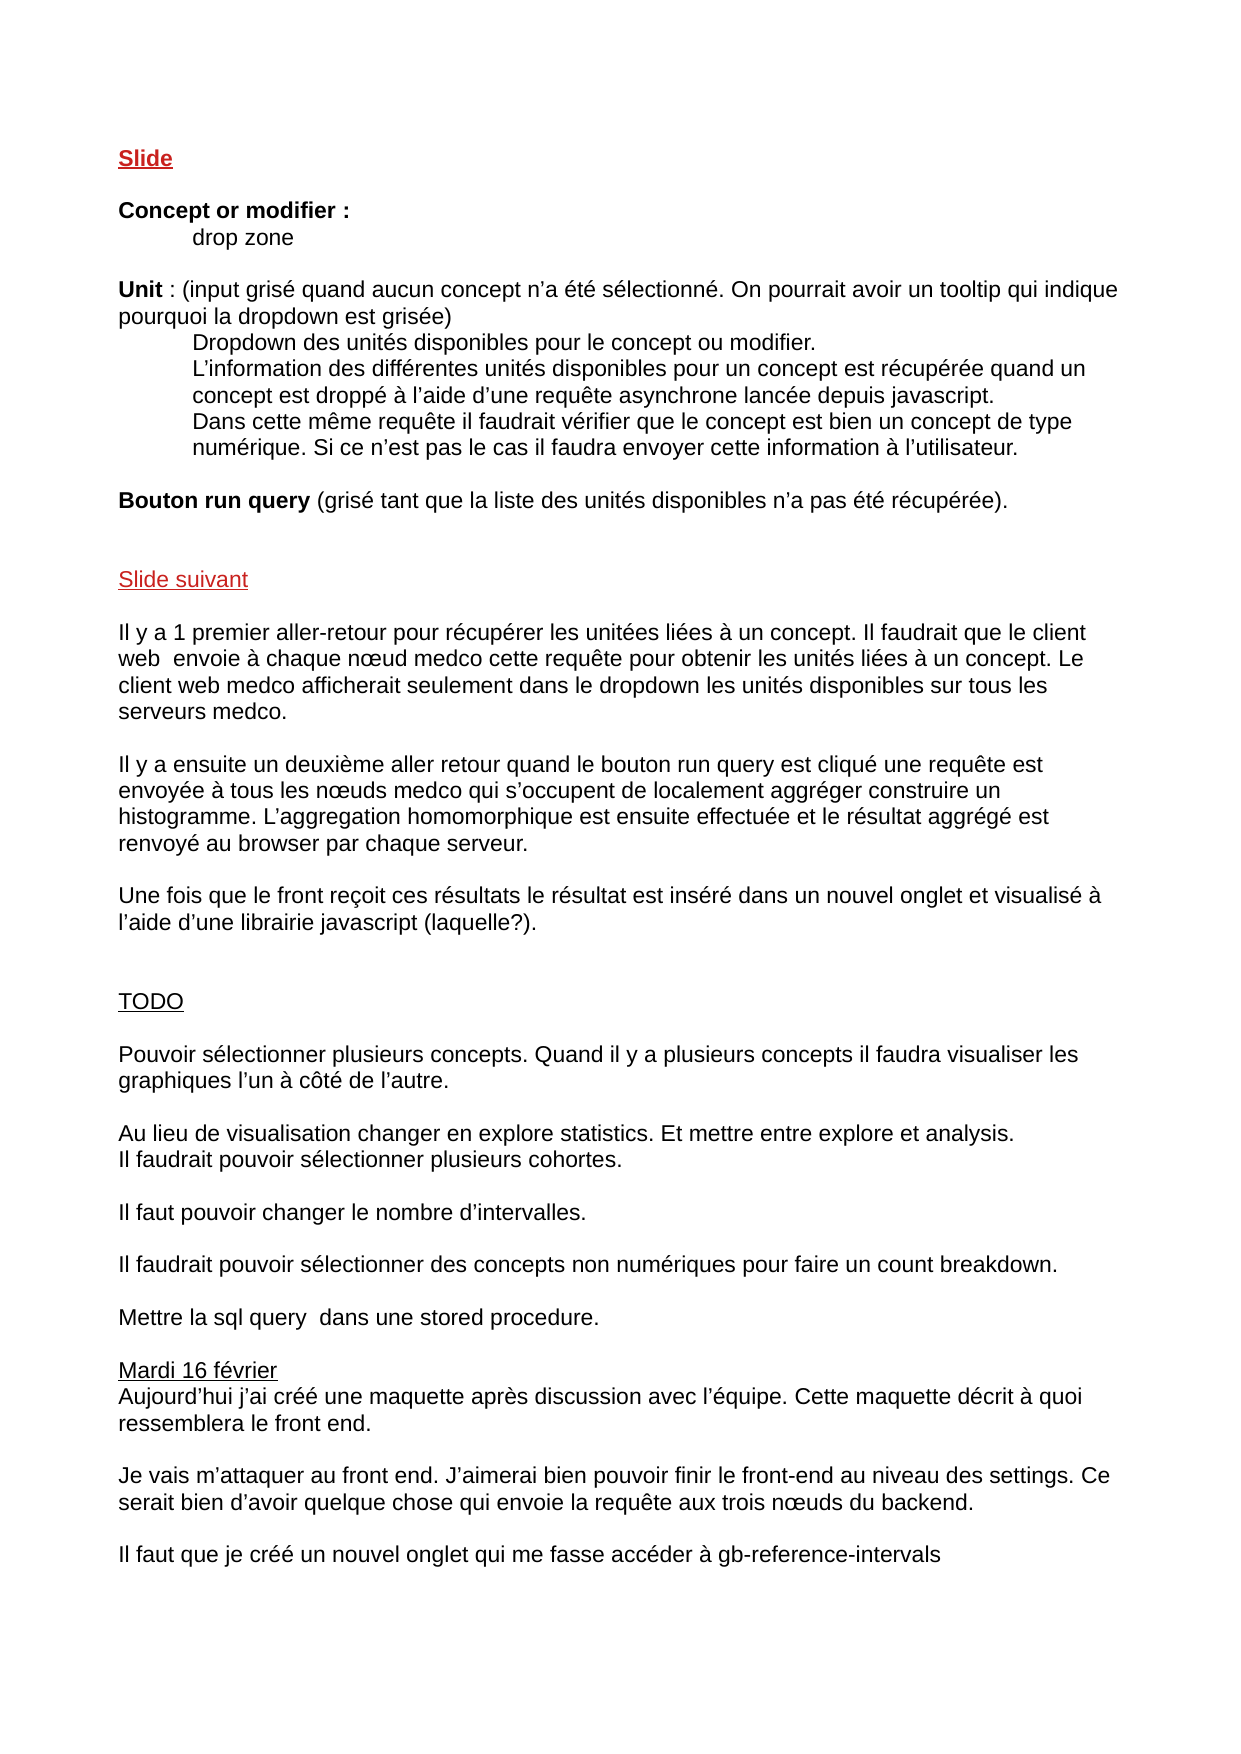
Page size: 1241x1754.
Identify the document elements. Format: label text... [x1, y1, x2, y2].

text Concept or modifier : [118, 197, 1122, 223]
text TODO [118, 988, 1122, 1014]
text Il faut que je créé un nouvel onglet qui me fasse accéder à gb-reference-intervals [118, 1541, 1122, 1568]
text Dropdown des unités disponibles pour le concept ou modifier. [118, 329, 1122, 355]
text Au lieu de visualisation changer en explore statistics. Et mettre entre explore et analysis. [118, 1119, 1122, 1146]
text Il y a ensuite un deuxième aller retour quand le bouton run query est cliqué une requête est envoyée à tous les nœuds medco qui s’occupent de localement aggréger construire un histogramme. L’aggregation homomorphique est ensuite effectuée et le résultat aggrégé est renvoyé au browser par chaque serveur. [118, 751, 1122, 856]
text Slide suivant [118, 566, 1122, 592]
text Il faut pouvoir changer le nombre d’intervalles. [118, 1199, 1122, 1225]
text Une fois que le front reçoit ces résultats le résultat est inséré dans un nouvel onglet et visualisé à l’aide d’une librairie javascript (laquelle?). [118, 882, 1122, 935]
text Bouton run query (grisé tant que la liste des unités disponibles n’a pas été récupérée). [118, 487, 1122, 513]
text Je vais m’attaquer au front end. J’aimerai bien pouvoir finir le front-end au niveau des settings. Ce serait bien d’avoir quelque chose qui envoie la requête aux trois nœuds du backend. [118, 1462, 1122, 1515]
text Pouvoir sélectionner plusieurs concepts. Quand il y a plusieurs concepts il faudra visualiser les graphiques l’un à côté de l’autre. [118, 1041, 1122, 1093]
text Mardi 16 février [118, 1357, 1122, 1383]
text Il faudrait pouvoir sélectionner plusieurs cohortes. [118, 1146, 1122, 1172]
text drop zone [118, 223, 1122, 250]
text Unit : (input grisé quand aucun concept n’a été sélectionné. On pourrait avoir un tooltip qui indique pourquoi la dropdown est grisée) [118, 276, 1122, 329]
text Aujourd’hui j’ai créé une maquette après discussion avec l’équipe. Cette maquette décrit à quoi ressemblera le front end. [118, 1383, 1122, 1436]
text Slide [118, 144, 1122, 171]
text Il y a 1 premier aller-retour pour récupérer les unitées liées à un concept. Il faudrait que le client web envoie à chaque nœud medco cette requête pour obtenir les unités liées à un concept. Le client web medco afficherait seulement dans le dropdown les unités disponibles sur tous les serveurs medco. [118, 619, 1122, 724]
text Dans cette même requête il faudrait vérifier que le concept est bien un concept de type numérique. Si ce n’est pas le cas il faudra envoyer cette information à l’utilisateur. [118, 408, 1122, 461]
text Mettre la sql query dans une stored procedure. [118, 1304, 1122, 1330]
text Il faudrait pouvoir sélectionner des concepts non numériques pour faire un count breakdown. [118, 1251, 1122, 1278]
text L’information des différentes unités disponibles pour un concept est récupérée quand un concept est droppé à l’aide d’une requête asynchrone lancée depuis javascript. [118, 355, 1122, 408]
